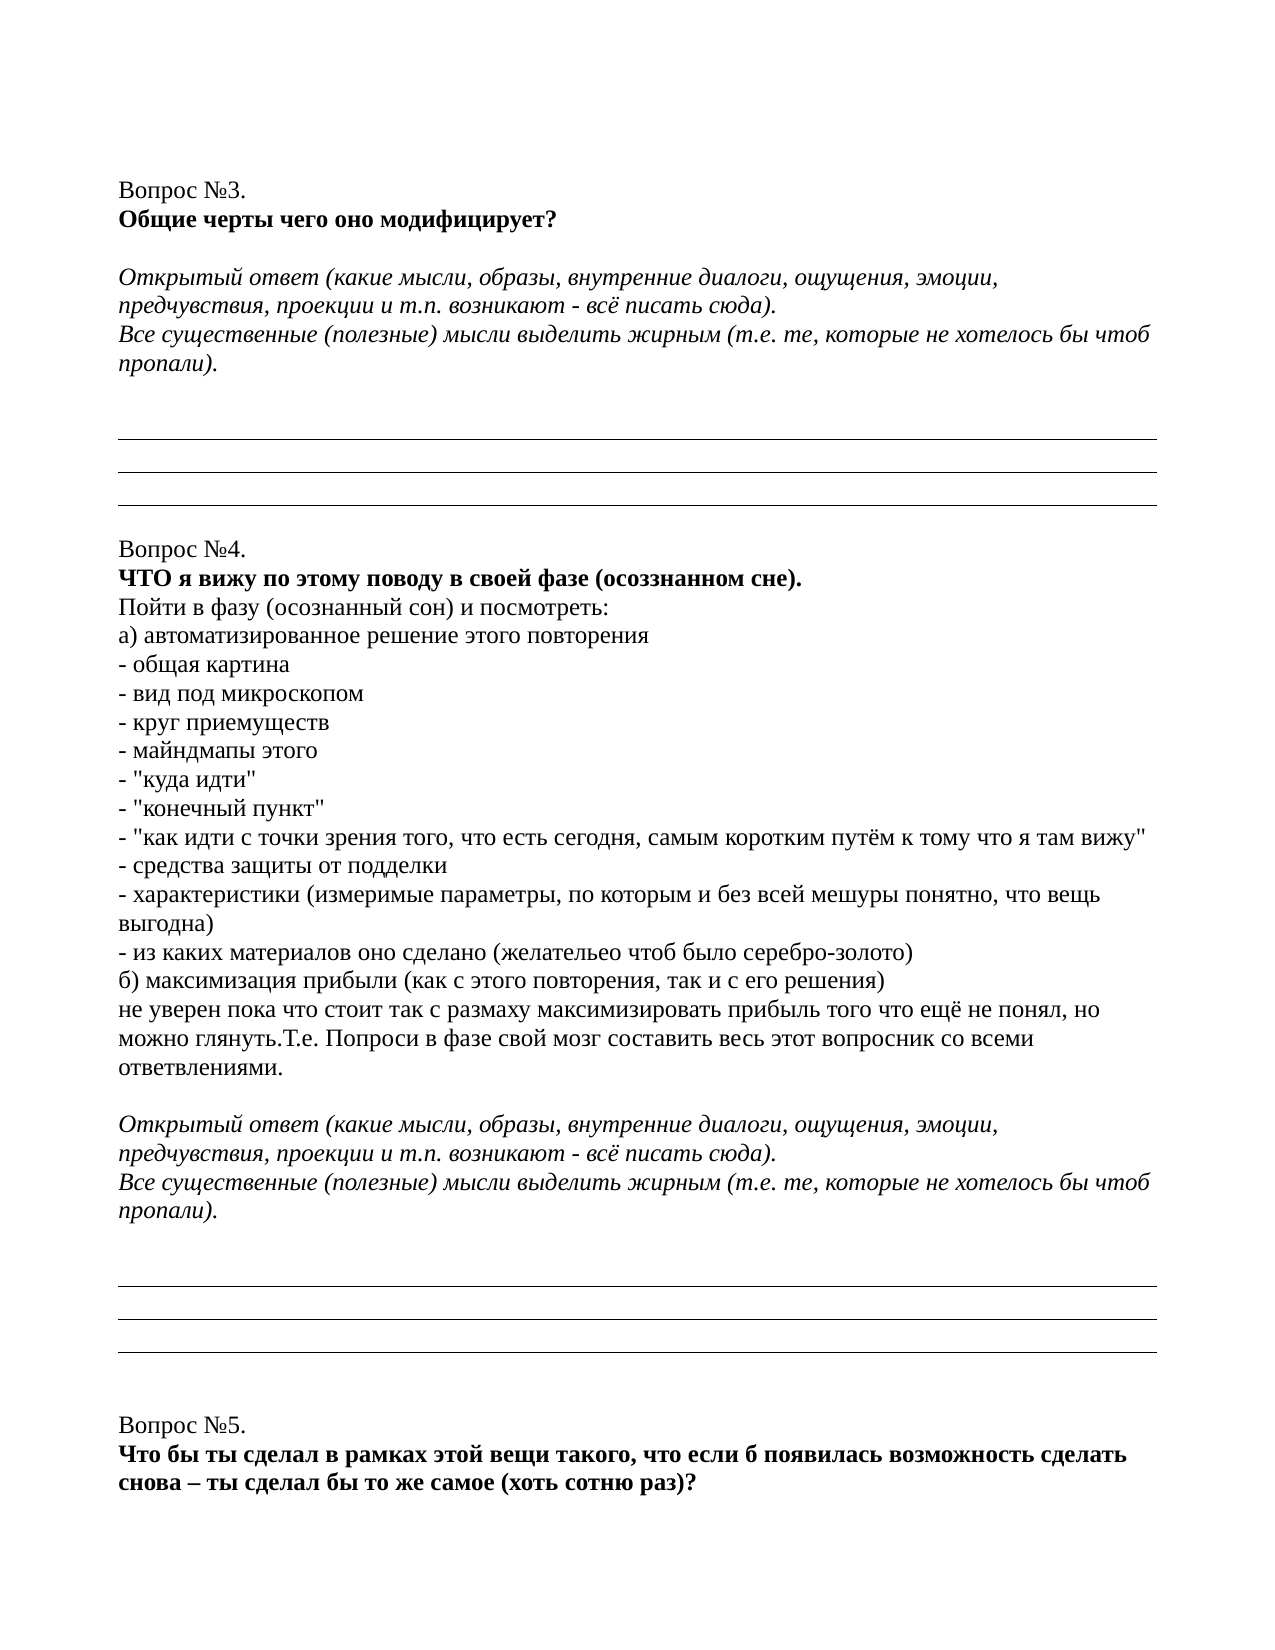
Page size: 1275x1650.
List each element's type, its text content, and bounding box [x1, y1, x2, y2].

text - "конечный пункт" [118, 793, 1157, 822]
text Общие черты чего оно модифицирует? [118, 204, 1157, 233]
text - из каких материалов оно сделано (желательео чтоб было серебро-золото) [118, 937, 1157, 965]
text Вопрос №4. [118, 534, 1157, 563]
text - средства защиты от подделки [118, 850, 1157, 879]
text - круг приемуществ [118, 707, 1157, 735]
text Пойти в фазу (осознанный сон) и посмотреть: [118, 592, 1157, 620]
text - вид под микроскопом [118, 678, 1157, 707]
text Вопрос №5. [118, 1410, 1157, 1439]
text Открытый ответ (какие мысли, образы, внутренние диалоги, ощущения, эмоции, предчувствия, проекции и т.п. возникают - всё писать сюда). [118, 262, 1157, 319]
text Вопрос №3. [118, 176, 1157, 204]
text а) автоматизированное решение этого повторения [118, 620, 1157, 649]
text б) максимизация прибыли (как с этого повторения, так и с его решения) [118, 965, 1157, 994]
text Все существенные (полезные) мысли выделить жирным (т.е. те, которые не хотелось бы чтоб пропали). [118, 319, 1157, 377]
text Открытый ответ (какие мысли, образы, внутренние диалоги, ощущения, эмоции, предчувствия, проекции и т.п. возникают - всё писать сюда). [118, 1109, 1157, 1167]
text - общая картина [118, 649, 1157, 678]
text не уверен пока что стоит так с размаху максимизировать прибыль того что ещё не понял, но можно глянуть.Т.е. Попроси в фазе свой мозг составить весь этот вопросник со всеми ответвлениями. [118, 994, 1157, 1080]
text ЧТО я вижу по этому поводу в своей фазе (осоззнанном сне). [118, 563, 1157, 592]
text - характеристики (измеримые параметры, по которым и без всей мешуры понятно, что вещь выгодна) [118, 879, 1157, 937]
text - "куда идти" [118, 764, 1157, 793]
text Что бы ты сделал в рамках этой вещи такого, что если б появилась возможность сделать снова – ты сделал бы то же самое (хоть сотню раз)? [118, 1439, 1157, 1496]
text - майндмапы этого [118, 735, 1157, 764]
text - "как идти с точки зрения того, что есть сегодня, самым коротким путём к тому что я там вижу" [118, 822, 1157, 850]
text Все существенные (полезные) мысли выделить жирным (т.е. те, которые не хотелось бы чтоб пропали). [118, 1167, 1157, 1224]
